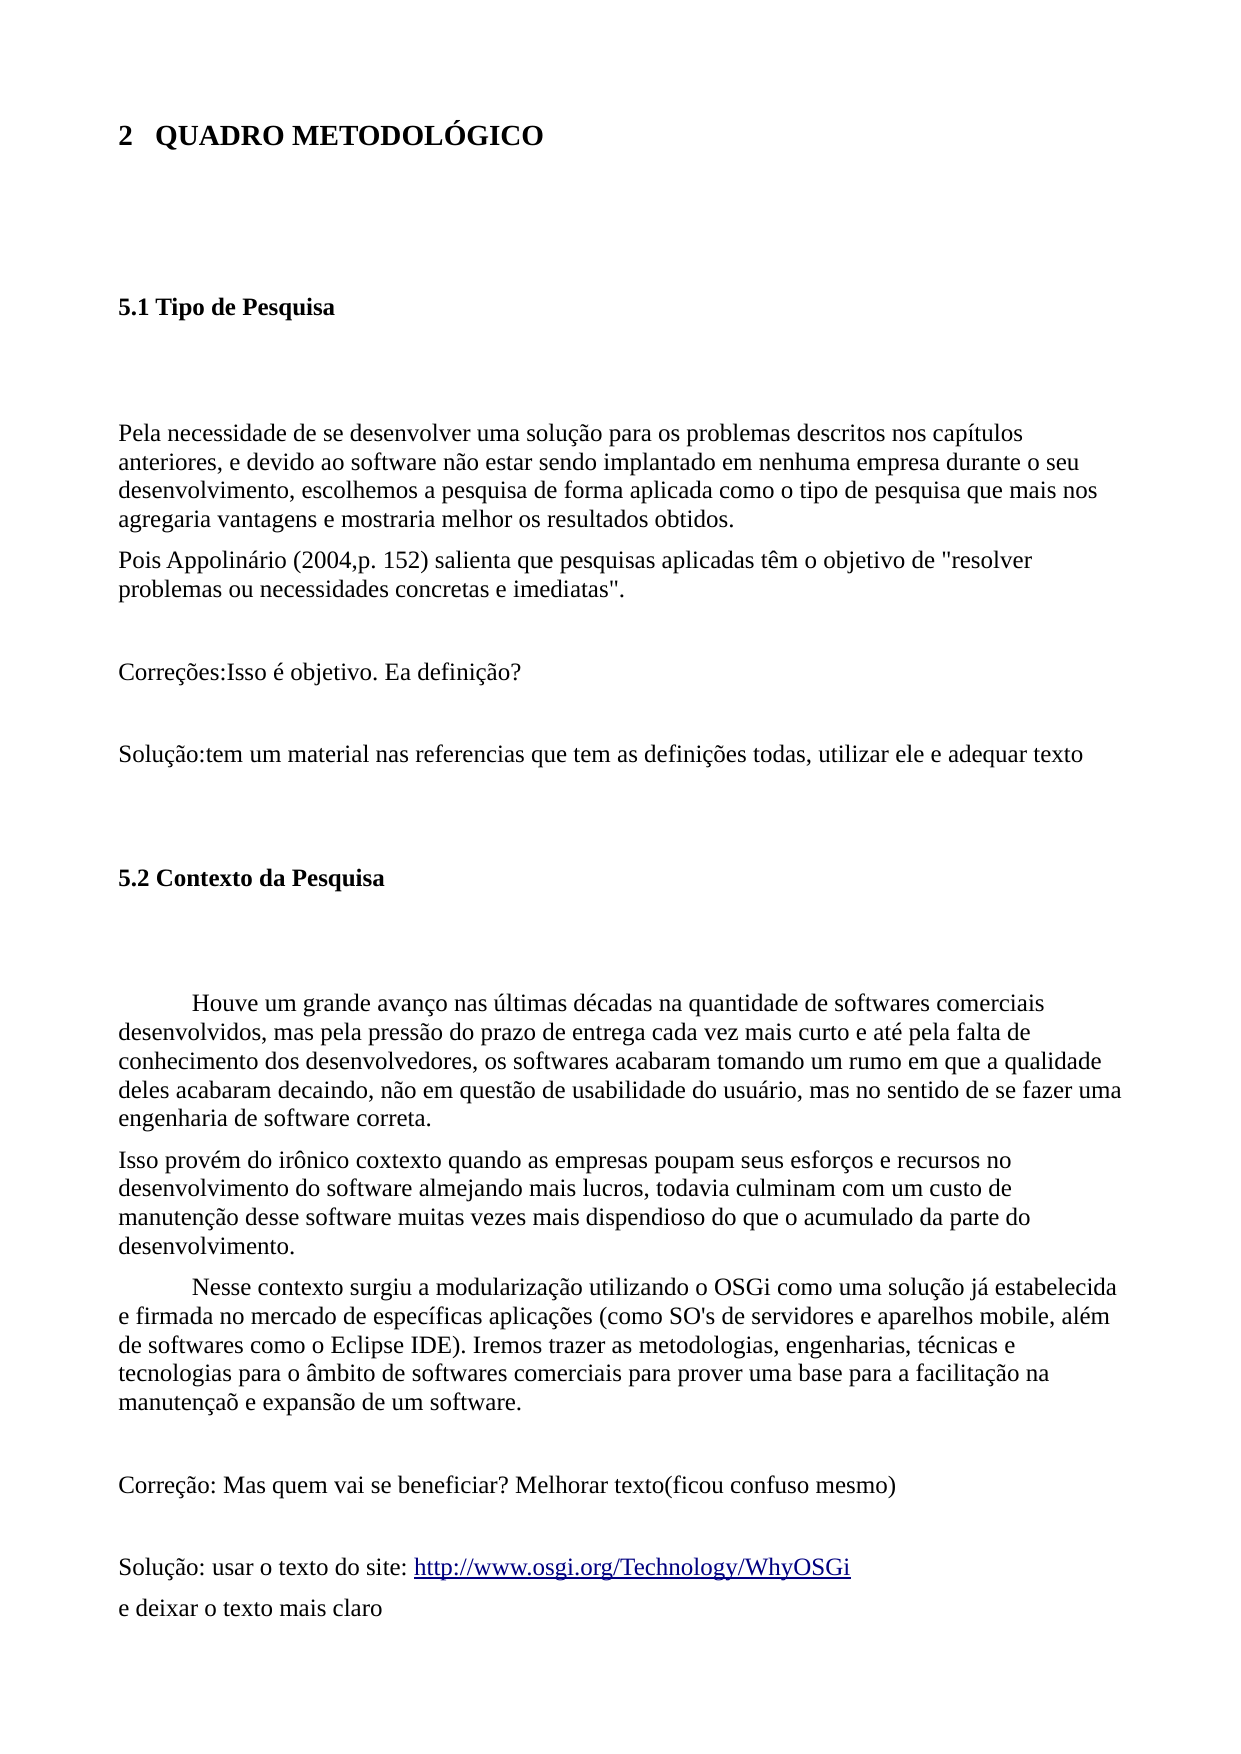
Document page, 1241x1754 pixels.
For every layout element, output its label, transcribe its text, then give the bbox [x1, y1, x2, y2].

text Isso provém do irônico coxtexto quando as empresas poupam seus esforços e recursos no desenvolvimento do software almejando mais lucros, todavia culminam com um custo de manutenção desse software muitas vezes mais dispendioso do que o acumulado da parte do desenvolvimento. [118, 1145, 1122, 1260]
text Nesse contexto surgiu a modularização utilizando o OSGi como uma solução já estabelecida e firmada no mercado de específicas aplicações (como SO's de servidores e aparelhos mobile, além de softwares como o Eclipse IDE). Iremos trazer as metodologias, engenharias, técnicas e tecnologias para o âmbito de softwares comerciais para prover uma base para a facilitação na manutençaõ e expansão de um software. [118, 1272, 1122, 1416]
text Solução: usar o texto do site: http://www.osgi.org/Technology/WhyOSGi [118, 1552, 1122, 1581]
subtitle 5.1 Tipo de Pesquisa [118, 292, 1122, 321]
text Pela necessidade de se desenvolver uma solução para os problemas descritos nos capítulos anteriores, e devido ao software não estar sendo implantado em nenhuma empresa durante o seu desenvolvimento, escolhemos a pesquisa de forma aplicada como o tipo de pesquisa que mais nos agregaria vantagens e mostraria melhor os resultados obtidos. [118, 418, 1122, 533]
text Correções:Isso é objetivo. Ea definição? [118, 657, 1122, 685]
text Houve um grande avanço nas últimas décadas na quantidade de softwares comerciais desenvolvidos, mas pela pressão do prazo de entrega cada vez mais curto e até pela falta de conhecimento dos desenvolvedores, os softwares acabaram tomando um rumo em que a qualidade deles acabaram decaindo, não em questão de usabilidade do usuário, mas no sentido de se fazer uma engenharia de software correta. [118, 988, 1122, 1132]
text Pois Appolinário (2004,p. 152) salienta que pesquisas aplicadas têm o objetivo de "resolver problemas ou necessidades concretas e imediatas". [118, 545, 1122, 603]
title Quadro metodológico [118, 118, 1122, 152]
text e deixar o texto mais claro [118, 1593, 1122, 1622]
subtitle 5.2 Contexto da Pesquisa [118, 863, 1122, 892]
text Solução:tem um material nas referencias que tem as definições todas, utilizar ele e adequar texto [118, 739, 1122, 768]
text Correção: Mas quem vai se beneficiar? Melhorar texto(ficou confuso mesmo) [118, 1470, 1122, 1498]
